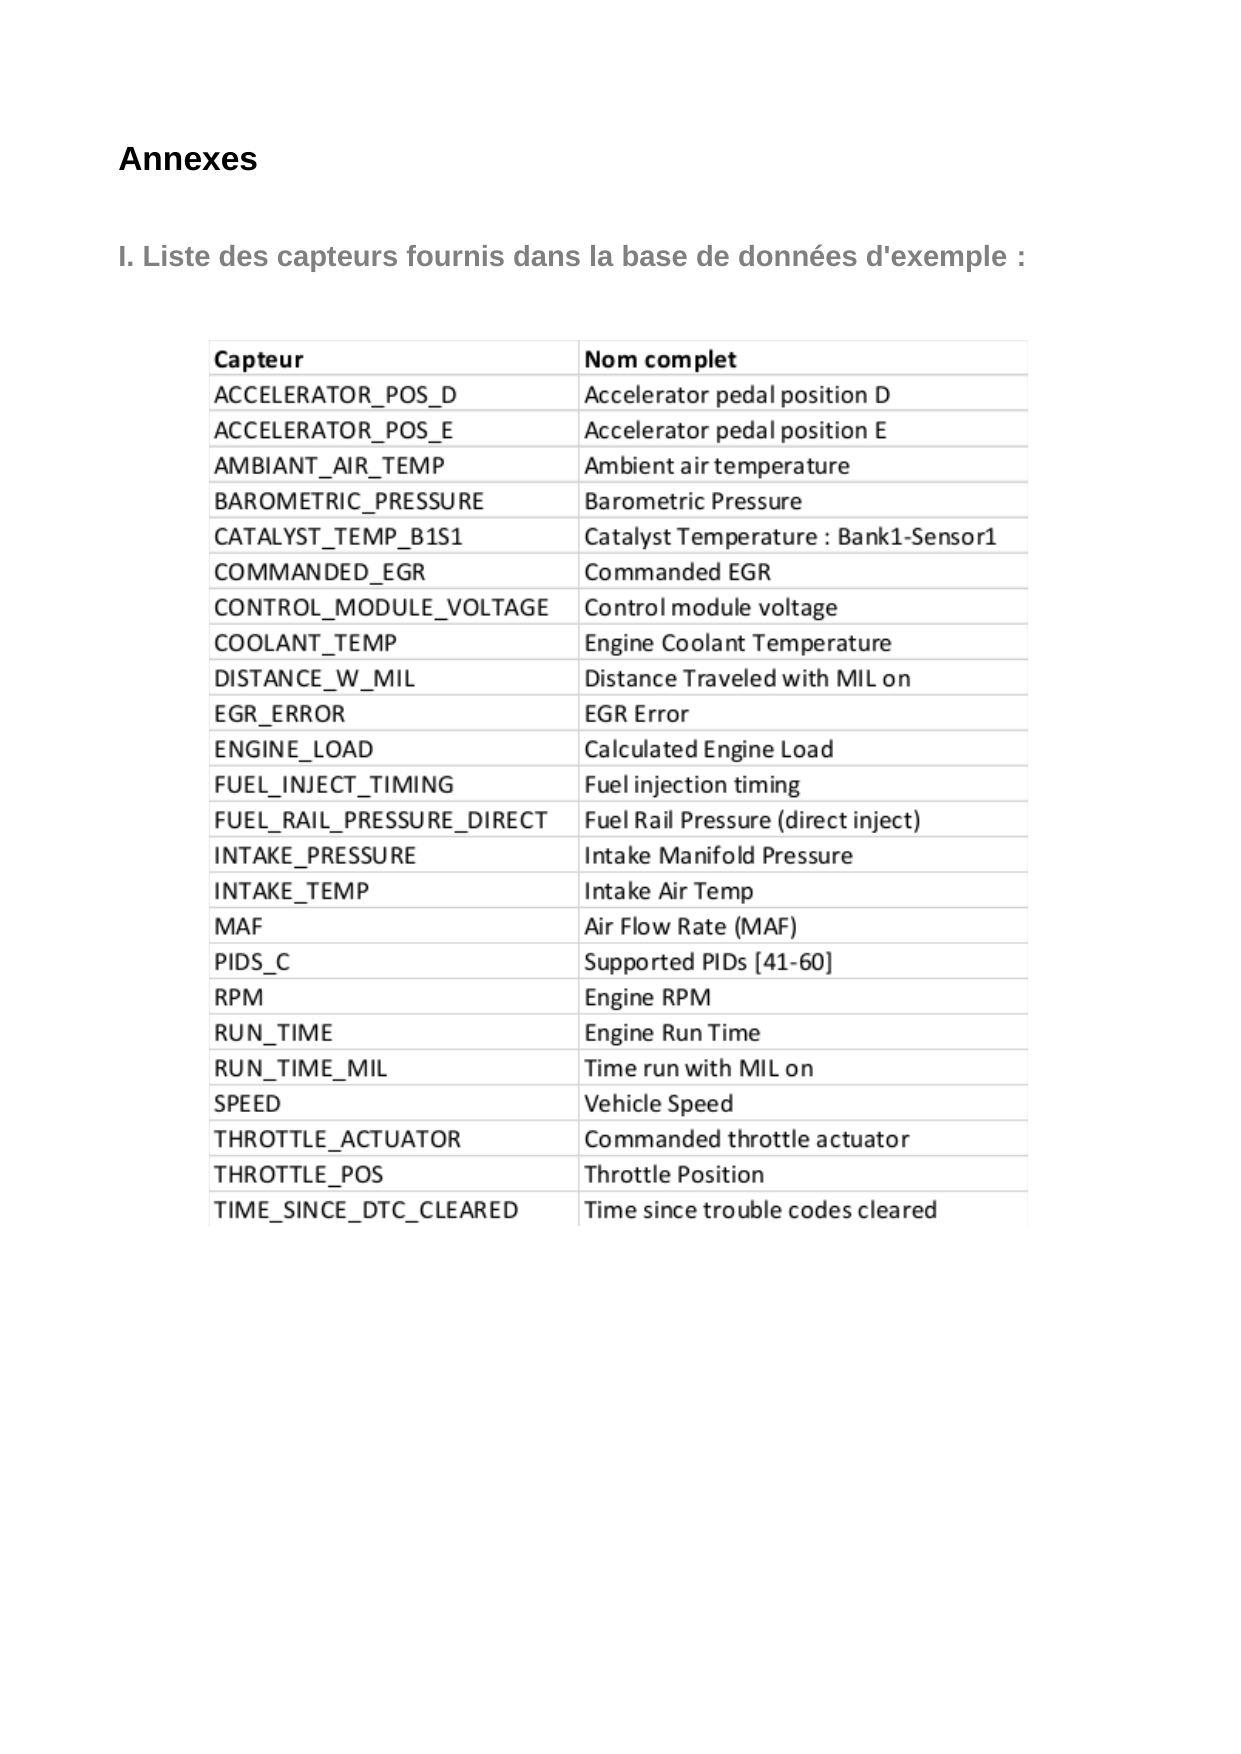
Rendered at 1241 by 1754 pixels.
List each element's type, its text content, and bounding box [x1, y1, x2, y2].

picture [208, 340, 1029, 1226]
subtitle I. Liste des capteurs fournis dans la base de données d'exemple : [118, 239, 1122, 273]
subtitle Annexes [118, 139, 1122, 178]
